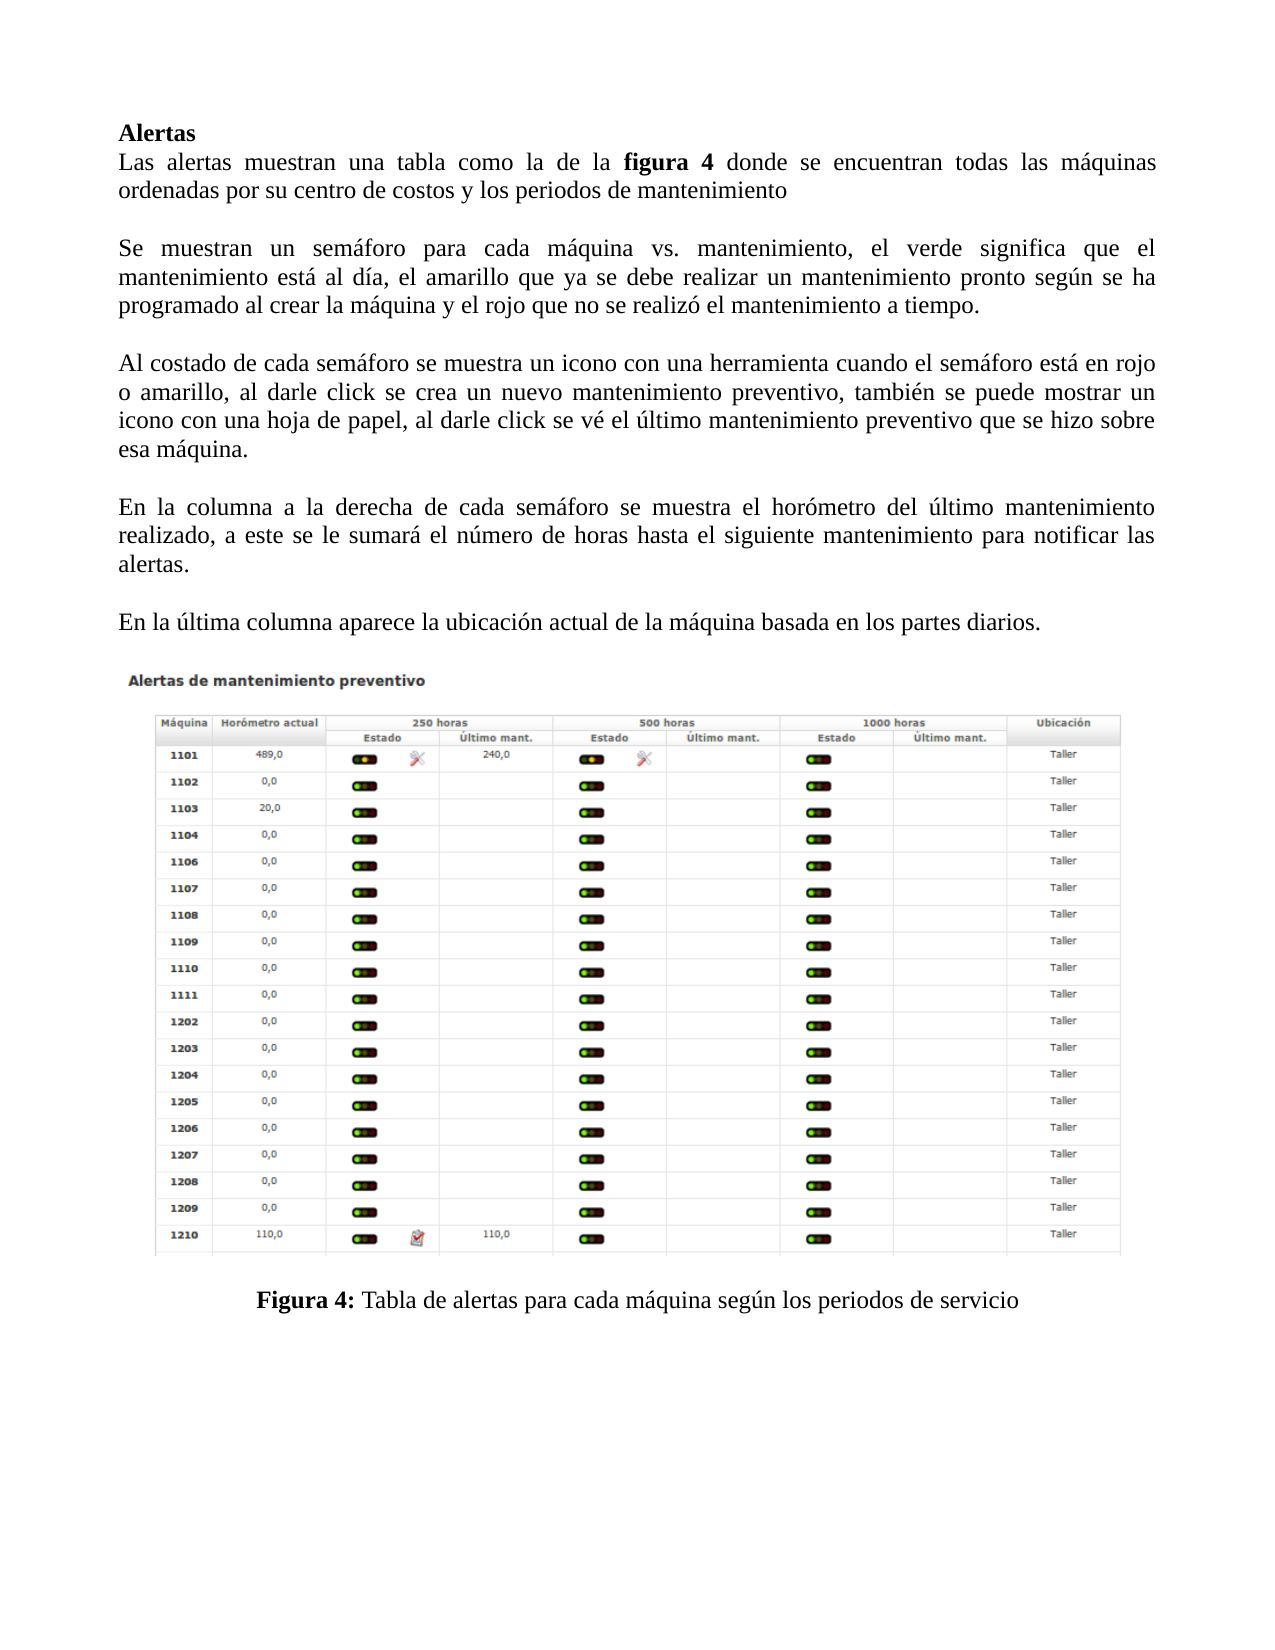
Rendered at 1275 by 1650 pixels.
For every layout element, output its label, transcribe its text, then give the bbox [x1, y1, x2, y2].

text Se muestran un semáforo para cada máquina vs. mantenimiento, el verde significa que el mantenimiento está al día, el amarillo que ya se debe realizar un mantenimiento pronto según se ha programado al crear la máquina y el rojo que no se realizó el mantenimiento a tiempo. [118, 233, 1157, 319]
text Alertas [118, 118, 1157, 147]
text Las alertas muestran una tabla como la de la figura 4 donde se encuentran todas las máquinas ordenadas por su centro de costos y los periodos de mantenimiento [118, 147, 1157, 204]
text En la columna a la derecha de cada semáforo se muestra el horómetro del último mantenimiento realizado, a este se le sumará el número de horas hasta el siguiente mantenimiento para notificar las alertas. [118, 492, 1157, 578]
text Al costado de cada semáforo se muestra un icono con una herramienta cuando el semáforo está en rojo o amarillo, al darle click se crea un nuevo mantenimiento preventivo, también se puede mostrar un icono con una hoja de papel, al darle click se vé el último mantenimiento preventivo que se hizo sobre esa máquina. [118, 348, 1157, 463]
picture [118, 664, 1157, 1256]
text Figura 4: Tabla de alertas para cada máquina según los periodos de servicio [118, 1285, 1157, 1313]
text En la última columna aparece la ubicación actual de la máquina basada en los partes diarios. [118, 607, 1157, 636]
